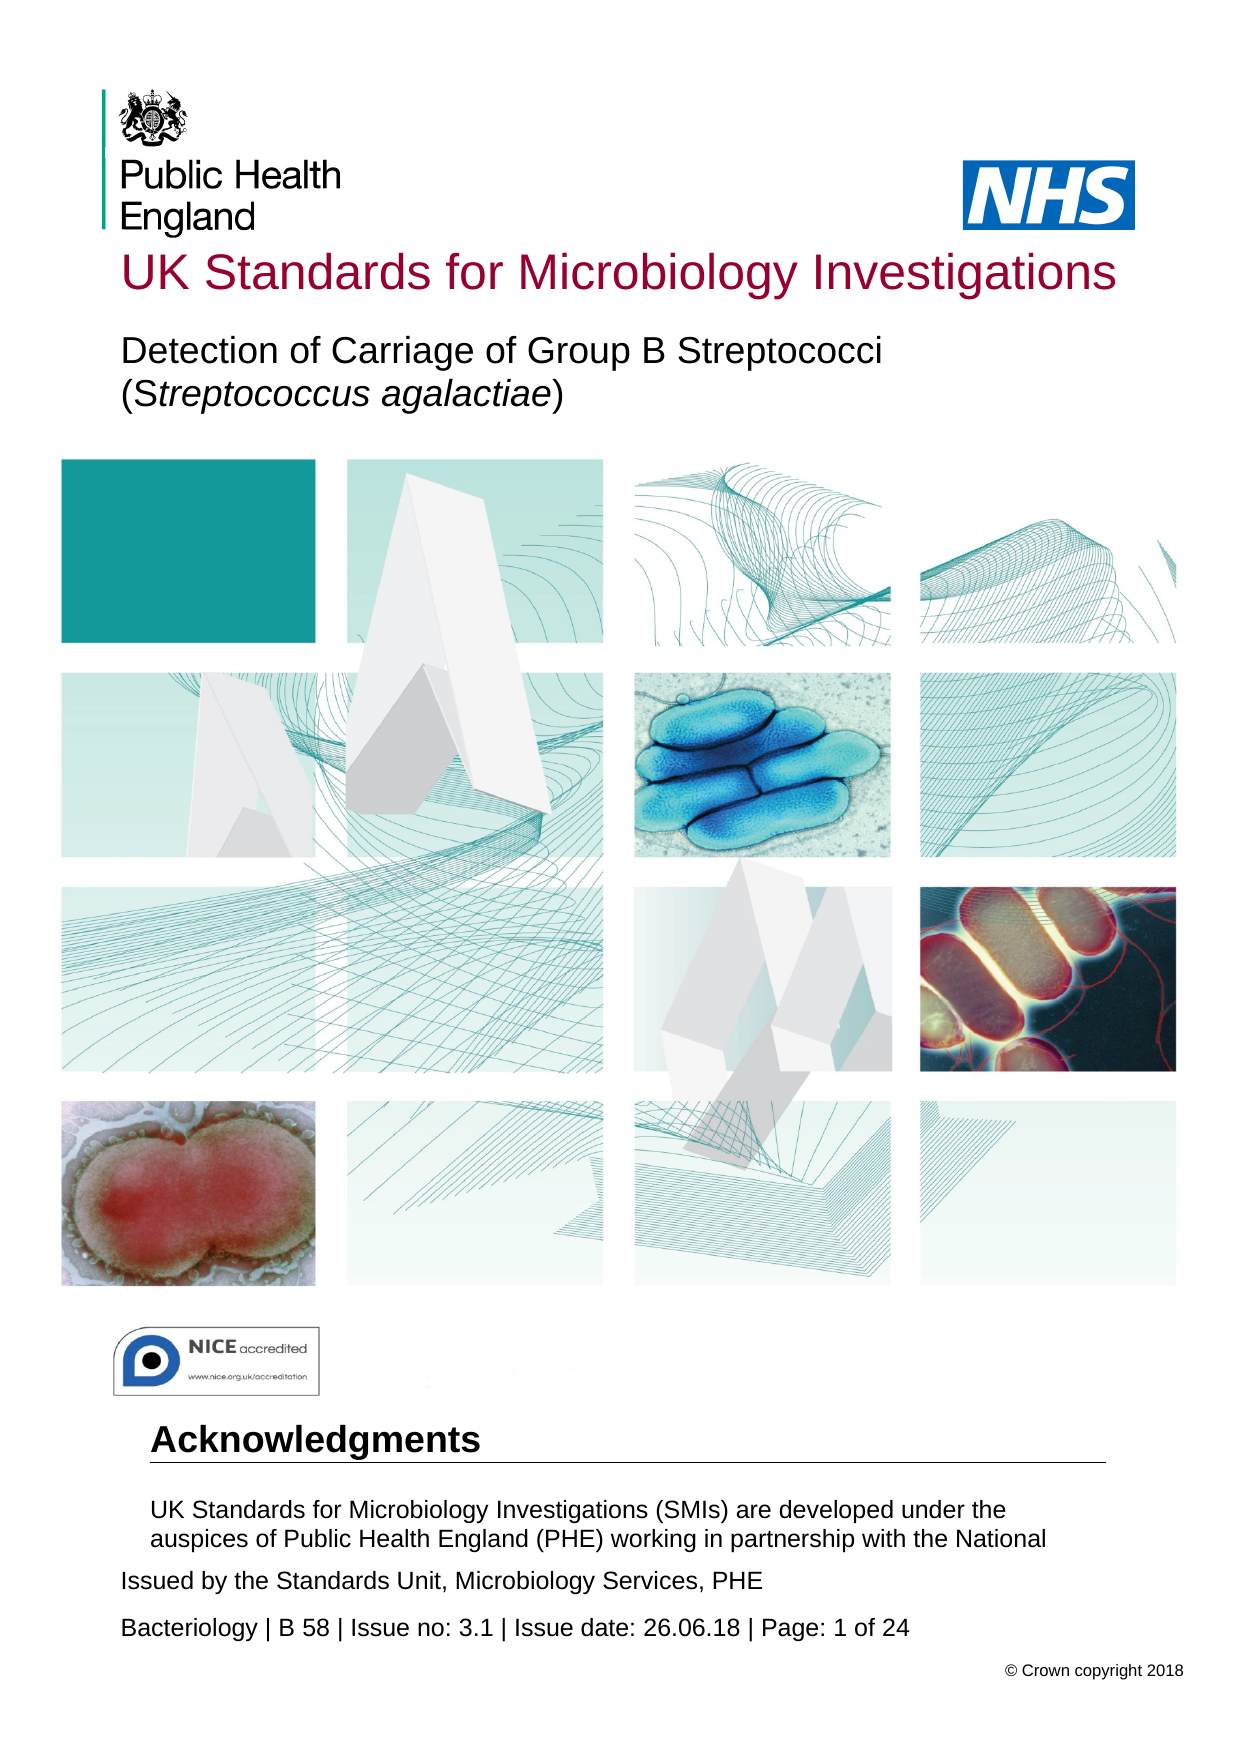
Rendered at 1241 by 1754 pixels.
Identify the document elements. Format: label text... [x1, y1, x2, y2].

subtitle Acknowledgments [150, 1417, 1106, 1462]
text Detection of Carriage of Group B Streptococci (Streptococcus agalactiae) [120, 328, 1106, 415]
text UK Standards for Microbiology Investigations (SMIs) are developed under the auspices of Public Health England (PHE) working in partnership with the National [150, 1495, 1106, 1552]
text UK Standards for Microbiology Investigations [120, 242, 1184, 300]
